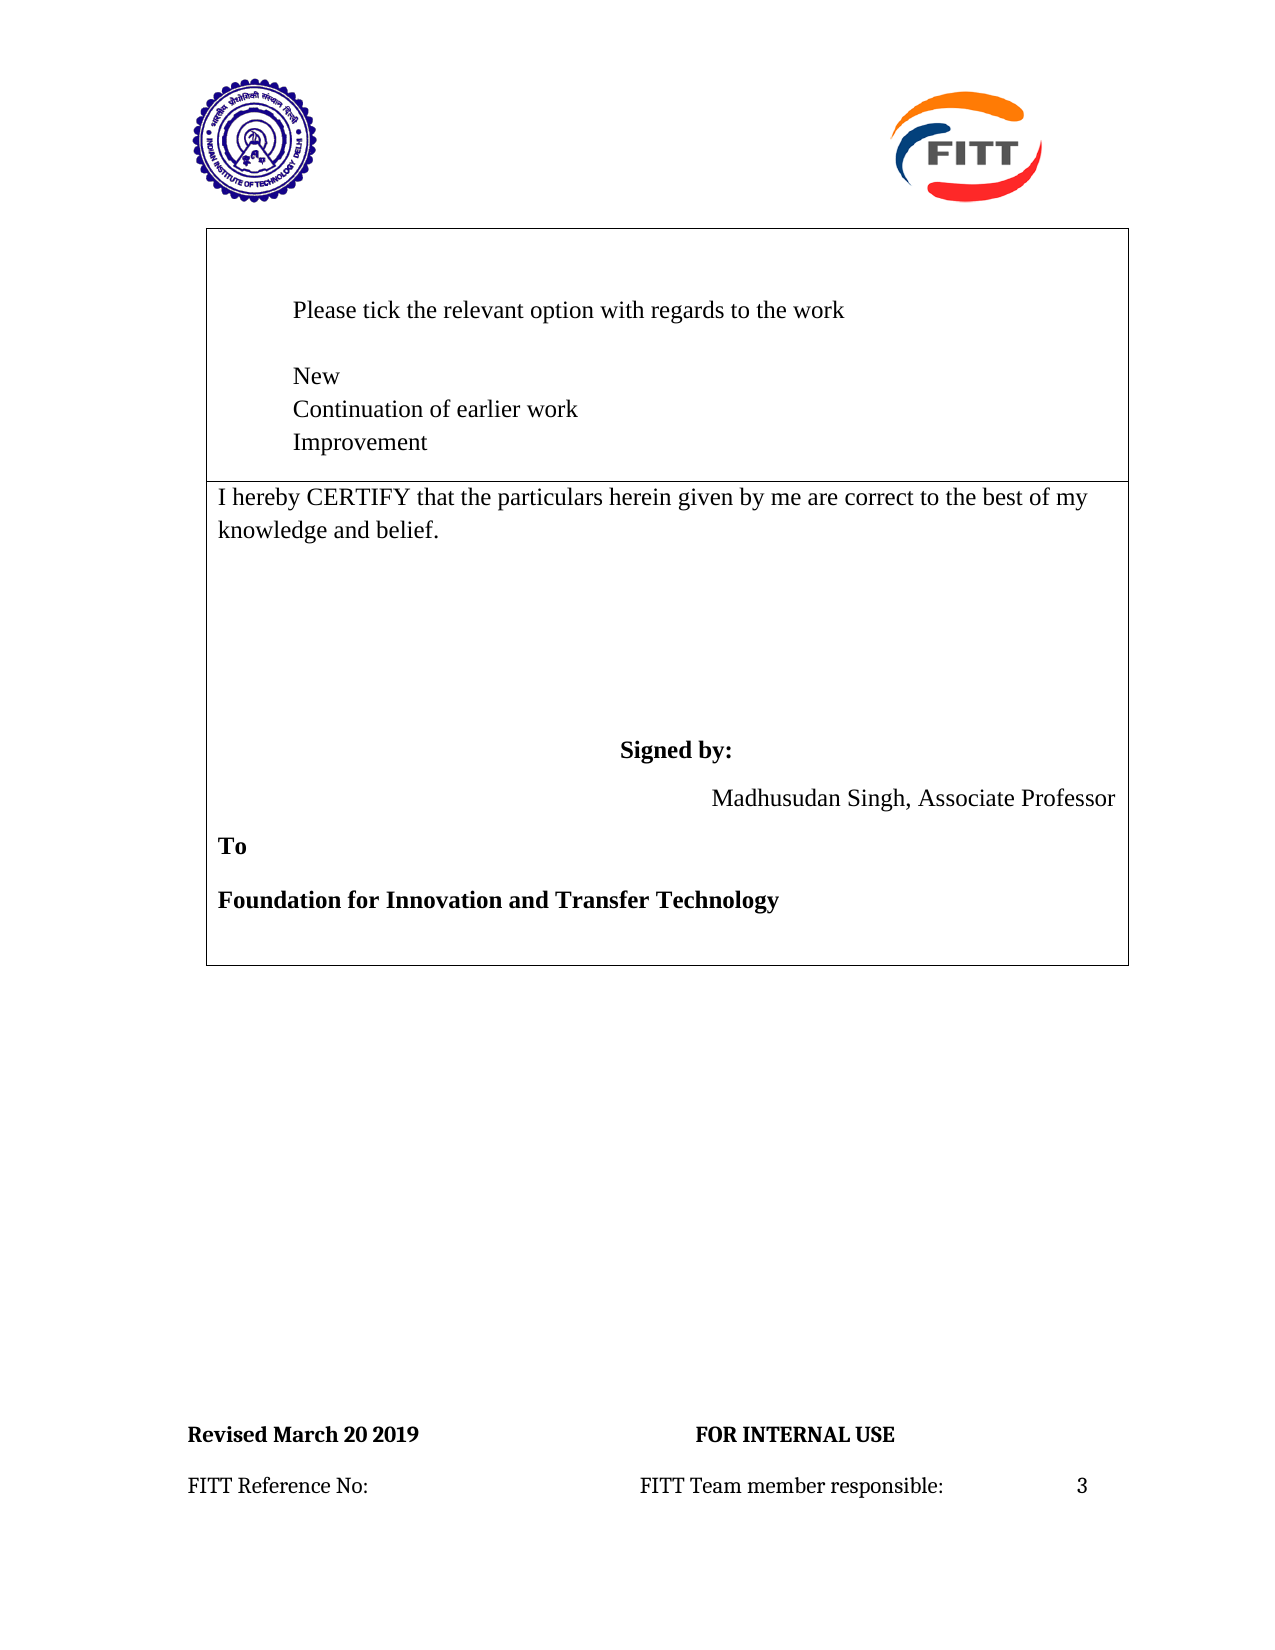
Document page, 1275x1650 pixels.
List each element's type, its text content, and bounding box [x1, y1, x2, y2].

picture [187, 75, 321, 204]
table_cell I hereby CERTIFY that the particulars herein given by me are correct to the best of my knowledge and belief. Signed by: Madhusudan Singh, Associate Professor To Foundation for Innovation and Transfer Technology [207, 482, 1128, 965]
picture [889, 90, 1043, 204]
table_cell Please tick the relevant option with regards to the work New Continuation of earlier work Improvement [207, 229, 1128, 481]
